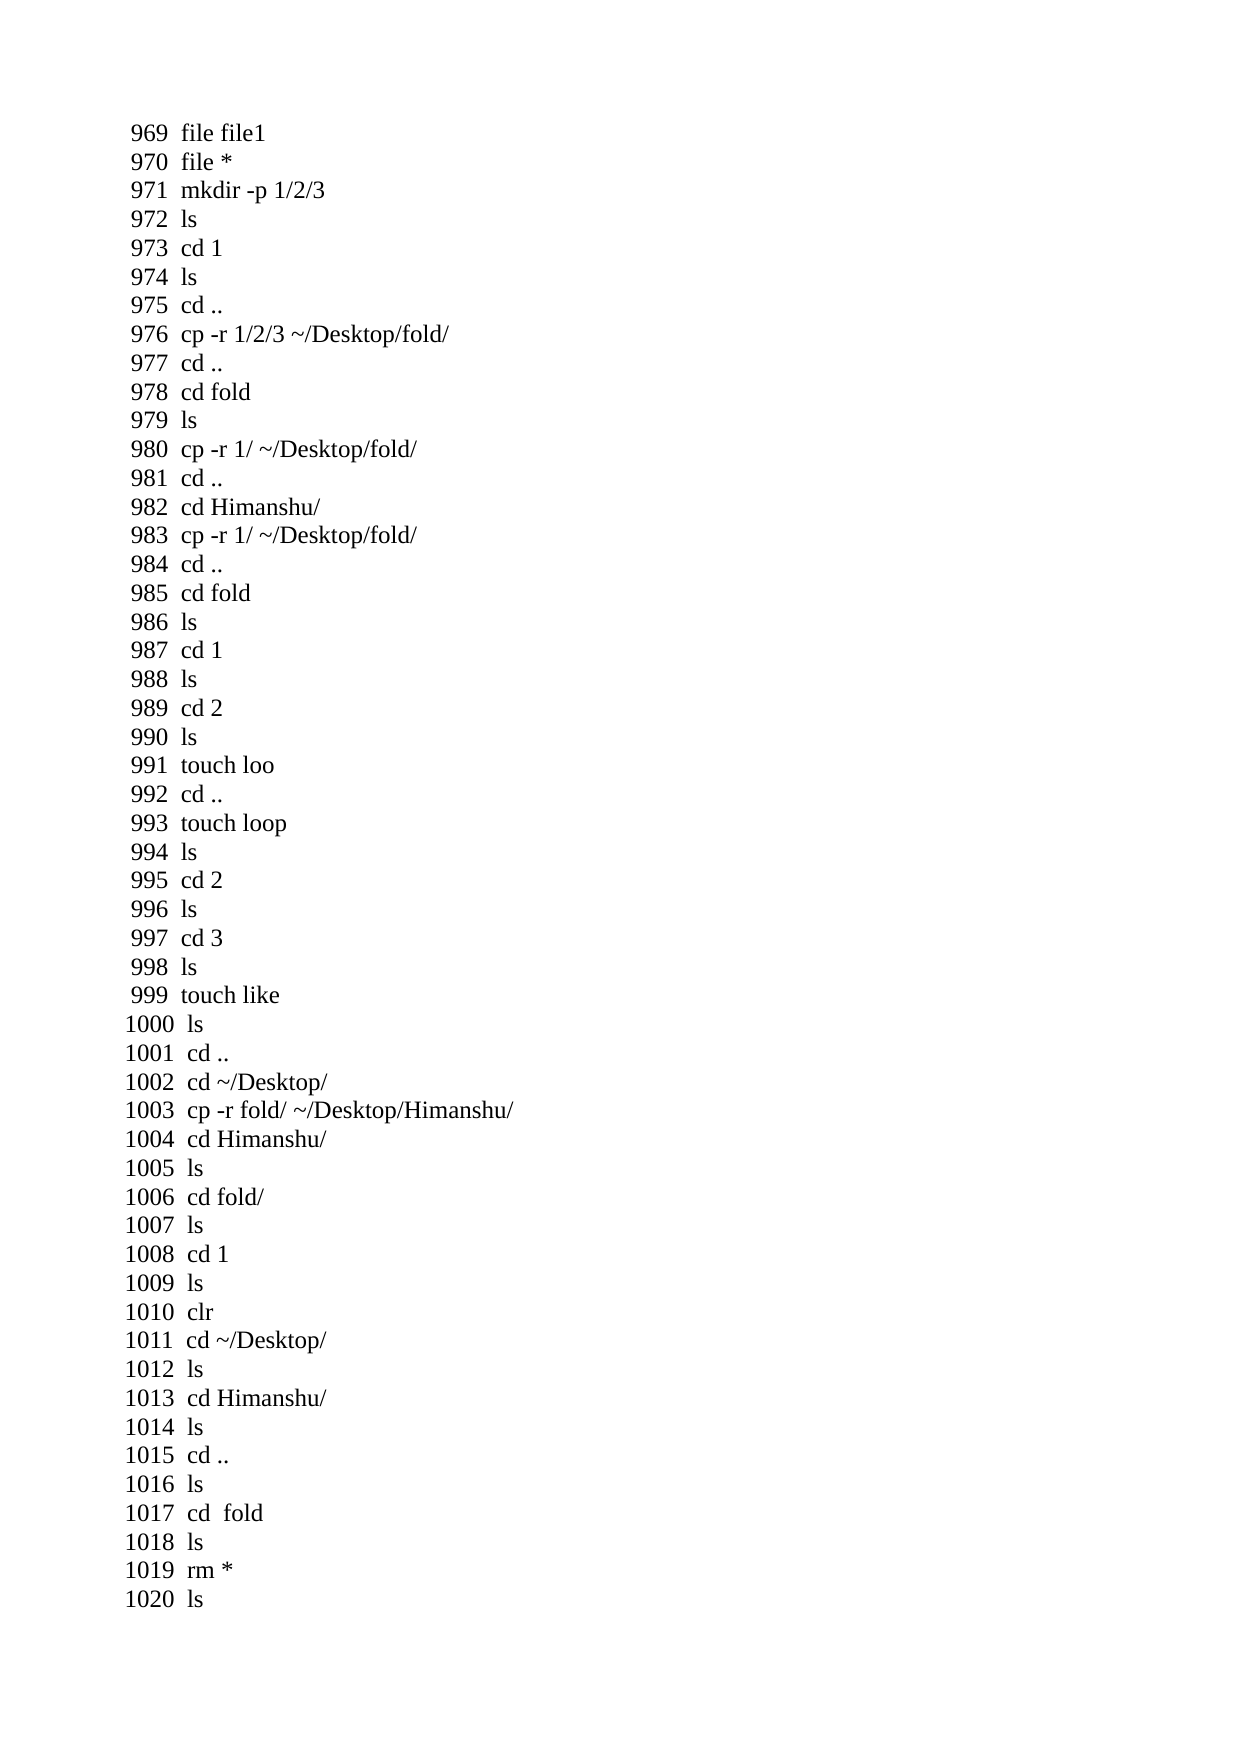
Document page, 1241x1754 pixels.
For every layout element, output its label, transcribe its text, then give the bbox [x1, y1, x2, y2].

text 991 touch loo [118, 751, 1122, 779]
text 988 ls [118, 664, 1122, 693]
text 982 cd Himanshu/ [118, 492, 1122, 521]
text 995 cd 2 [118, 866, 1122, 894]
text 1013 cd Himanshu/ [118, 1383, 1122, 1412]
text 978 cd fold [118, 377, 1122, 406]
text 1006 cd fold/ [118, 1182, 1122, 1211]
text 992 cd .. [118, 779, 1122, 808]
text 1018 ls [118, 1527, 1122, 1556]
text 979 ls [118, 406, 1122, 434]
text 1012 ls [118, 1354, 1122, 1383]
text 1017 cd fold [118, 1498, 1122, 1527]
text 1009 ls [118, 1268, 1122, 1297]
text 1019 rm * [118, 1556, 1122, 1584]
text 972 ls [118, 204, 1122, 233]
text 1014 ls [118, 1412, 1122, 1441]
text 1008 cd 1 [118, 1239, 1122, 1268]
text 977 cd .. [118, 348, 1122, 377]
text 994 ls [118, 837, 1122, 866]
text 971 mkdir -p 1/2/3 [118, 176, 1122, 204]
text 970 file * [118, 147, 1122, 176]
text 985 cd fold [118, 578, 1122, 607]
text 998 ls [118, 952, 1122, 981]
text 974 ls [118, 262, 1122, 291]
text 1020 ls [118, 1584, 1122, 1613]
text 989 cd 2 [118, 693, 1122, 722]
text 1016 ls [118, 1469, 1122, 1498]
text 986 ls [118, 607, 1122, 636]
text 1015 cd .. [118, 1441, 1122, 1469]
text 973 cd 1 [118, 233, 1122, 262]
text 997 cd 3 [118, 923, 1122, 952]
text 975 cd .. [118, 291, 1122, 319]
text 983 cp -r 1/ ~/Desktop/fold/ [118, 521, 1122, 549]
text 990 ls [118, 722, 1122, 751]
text 993 touch loop [118, 808, 1122, 837]
text 999 touch like [118, 981, 1122, 1009]
text 969 file file1 [118, 118, 1122, 147]
text 1005 ls [118, 1153, 1122, 1182]
text 984 cd .. [118, 549, 1122, 578]
text 1003 cp -r fold/ ~/Desktop/Himanshu/ [118, 1096, 1122, 1124]
text 1007 ls [118, 1211, 1122, 1239]
text 980 cp -r 1/ ~/Desktop/fold/ [118, 434, 1122, 463]
text 996 ls [118, 894, 1122, 923]
text 987 cd 1 [118, 636, 1122, 664]
text 1000 ls [118, 1009, 1122, 1038]
text 1011 cd ~/Desktop/ [118, 1326, 1122, 1354]
text 1010 clr [118, 1297, 1122, 1326]
text 1001 cd .. [118, 1038, 1122, 1067]
text 1002 cd ~/Desktop/ [118, 1067, 1122, 1096]
text 1004 cd Himanshu/ [118, 1124, 1122, 1153]
text 976 cp -r 1/2/3 ~/Desktop/fold/ [118, 319, 1122, 348]
text 981 cd .. [118, 463, 1122, 492]
